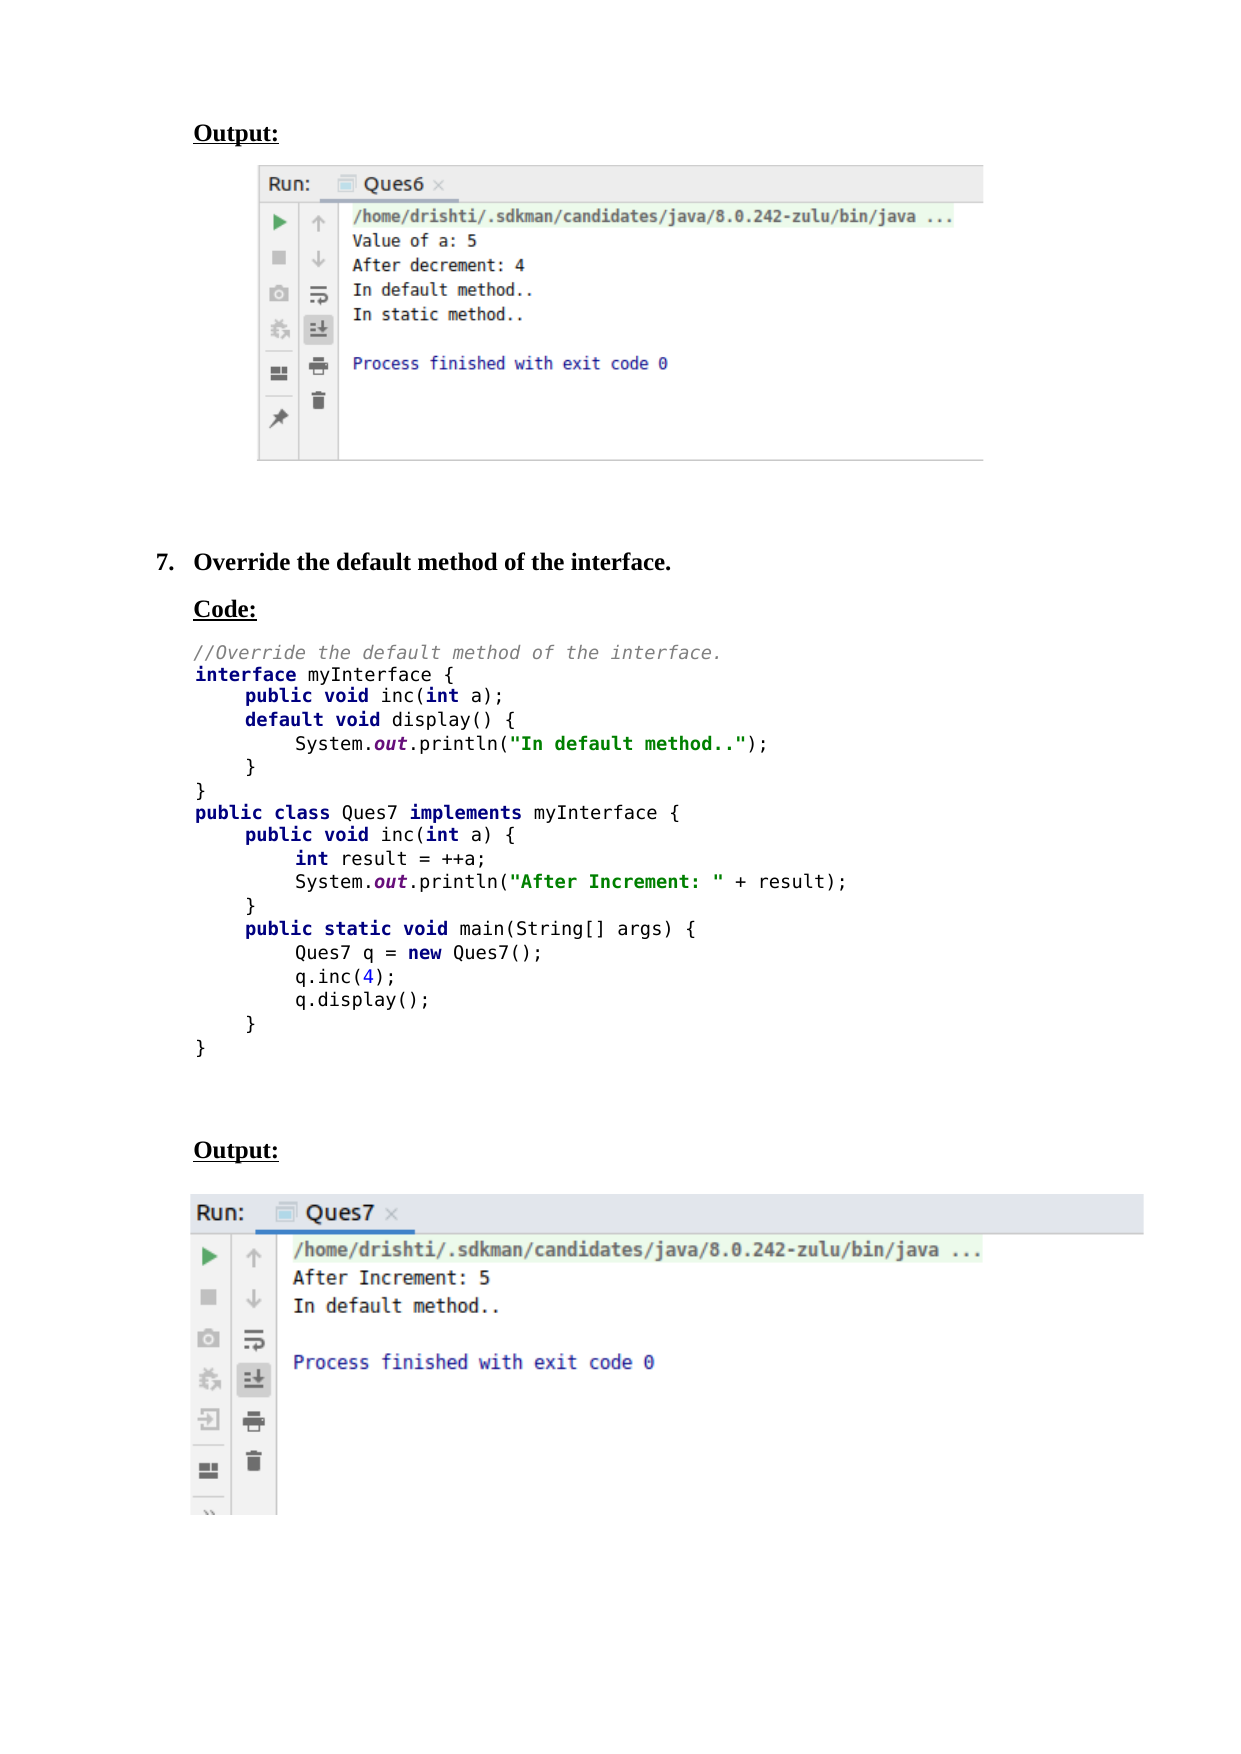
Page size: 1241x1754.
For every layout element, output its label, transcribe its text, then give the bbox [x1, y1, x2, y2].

text System.out.println("After Increment: " + result); [195, 871, 1122, 895]
text public class Ques7 implements myInterface { [195, 802, 1122, 824]
text public void inc(int a) { [195, 824, 1122, 847]
text } [195, 895, 1122, 918]
text q.inc(4); [195, 966, 1122, 989]
text interface myInterface { [195, 664, 1122, 686]
list Output: [156, 118, 1122, 147]
text public static void main(String[] args) { [195, 918, 1122, 942]
text } [195, 1037, 1122, 1058]
list Code: [156, 594, 1122, 623]
list //Override the default method of the interface. [156, 642, 1122, 664]
text public void inc(int a); [195, 686, 1122, 709]
picture [256, 165, 984, 461]
text System.out.println("In default method.."); [195, 733, 1122, 756]
text } [195, 780, 1122, 802]
text q.display(); [195, 989, 1122, 1013]
list Output: [156, 1136, 1122, 1164]
text default void display() { [195, 709, 1122, 733]
picture [190, 1194, 1144, 1515]
text int result = ++a; [195, 847, 1122, 871]
text Ques7 q = new Ques7(); [195, 942, 1122, 966]
text } [195, 756, 1122, 780]
text } [195, 1013, 1122, 1037]
list Override the default method of the interface. [156, 547, 1122, 575]
